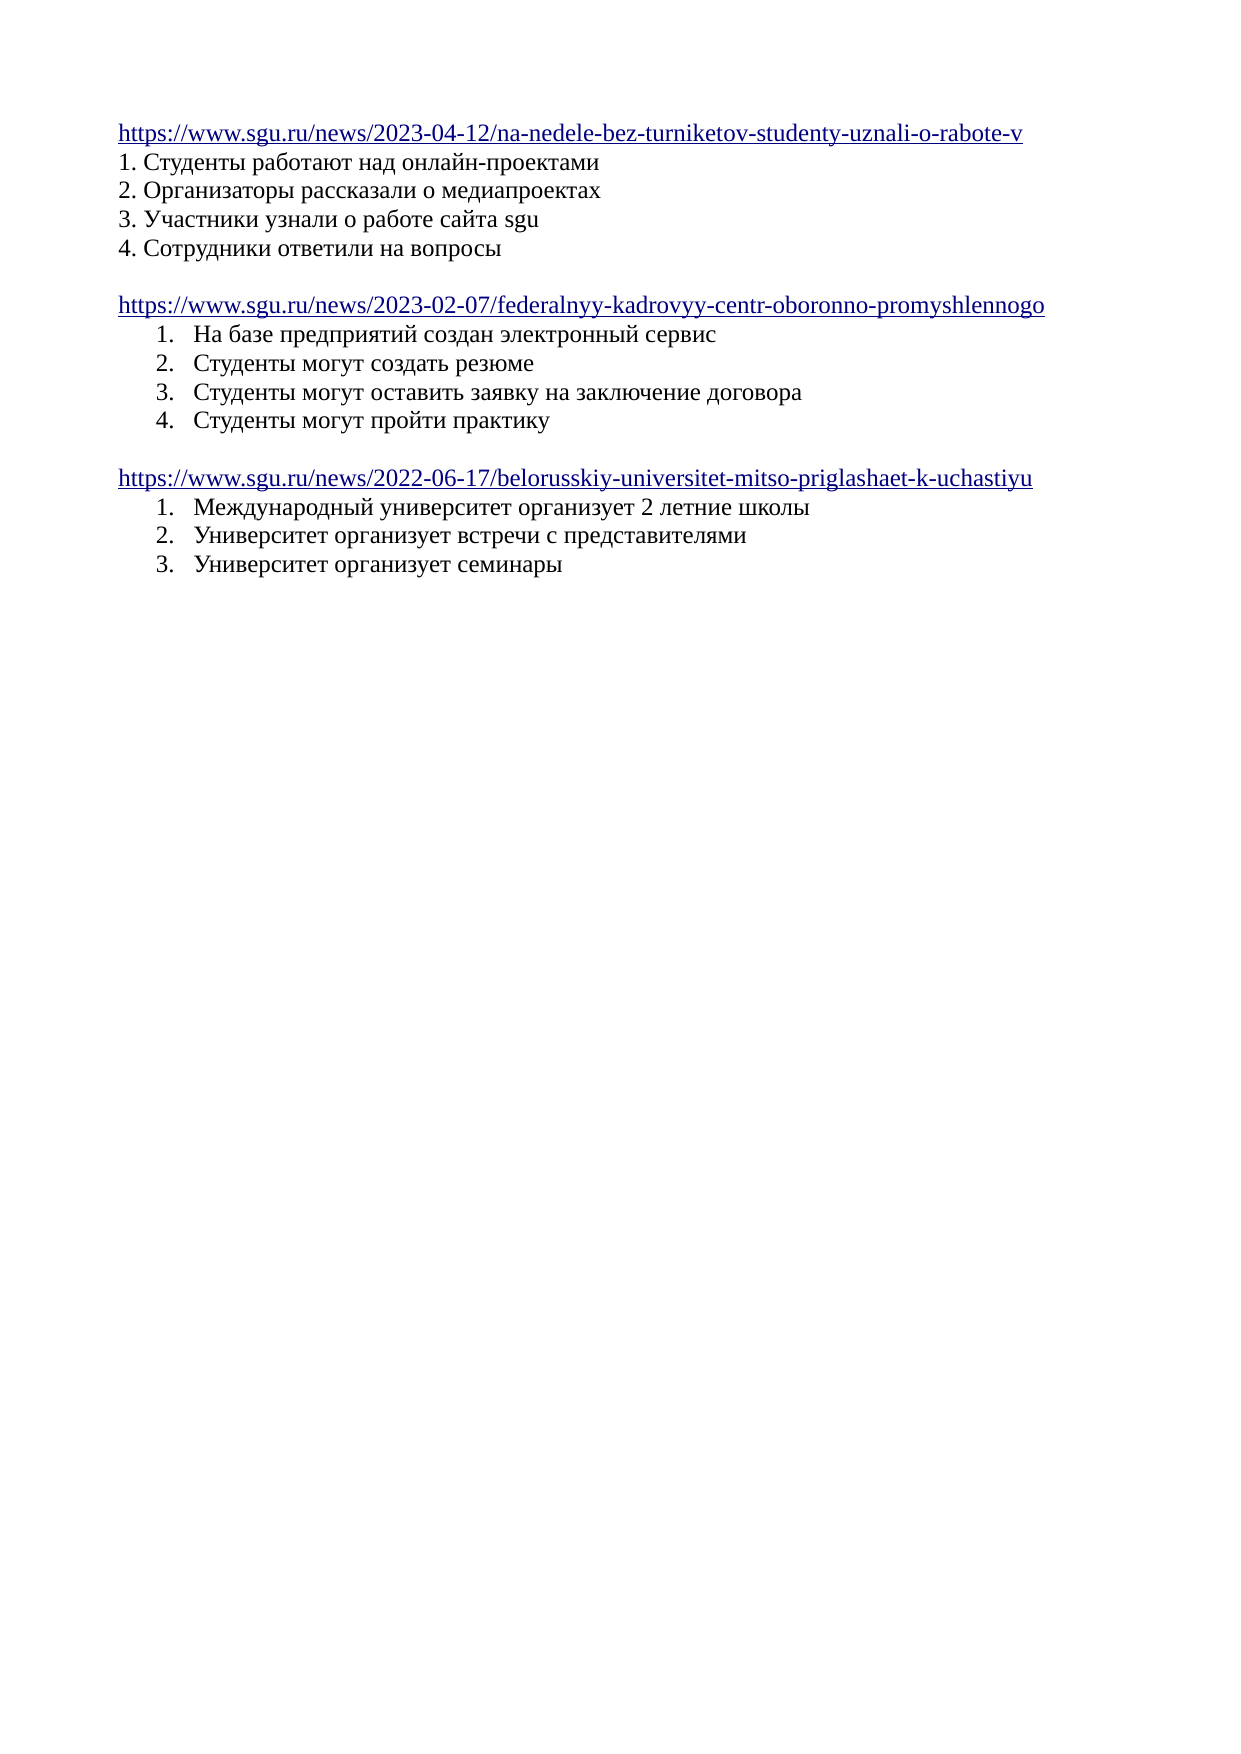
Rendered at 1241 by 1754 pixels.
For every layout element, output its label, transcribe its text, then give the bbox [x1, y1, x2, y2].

list Студенты могут оставить заявку на заключение договора [156, 377, 1122, 406]
text 2. Организаторы рассказали о медиапроектах [118, 176, 1122, 204]
list На базе предприятий создан электронный сервис [156, 319, 1122, 348]
text 3. Участники узнали о работе сайта sgu [118, 204, 1122, 233]
text 1. Студенты работают над онлайн-проектами [118, 147, 1122, 176]
list Университет организует встречи с представителями [156, 521, 1122, 549]
list Студенты могут пройти практику [156, 406, 1122, 434]
list Международный университет организует 2 летние школы [156, 492, 1122, 521]
list Университет организует семинары [156, 549, 1122, 578]
text 4. Сотрудники ответили на вопросы [118, 233, 1122, 262]
text https://www.sgu.ru/news/2023-04-12/na-nedele-bez-turniketov-studenty-uznali-o-rabote-v [118, 118, 1122, 147]
text https://www.sgu.ru/news/2023-02-07/federalnyy-kadrovyy-centr-oboronno-promyshlennogo [118, 291, 1122, 319]
list Студенты могут создать резюме [156, 348, 1122, 377]
text https://www.sgu.ru/news/2022-06-17/belorusskiy-universitet-mitso-priglashaet-k-uchastiyu [118, 463, 1122, 492]
